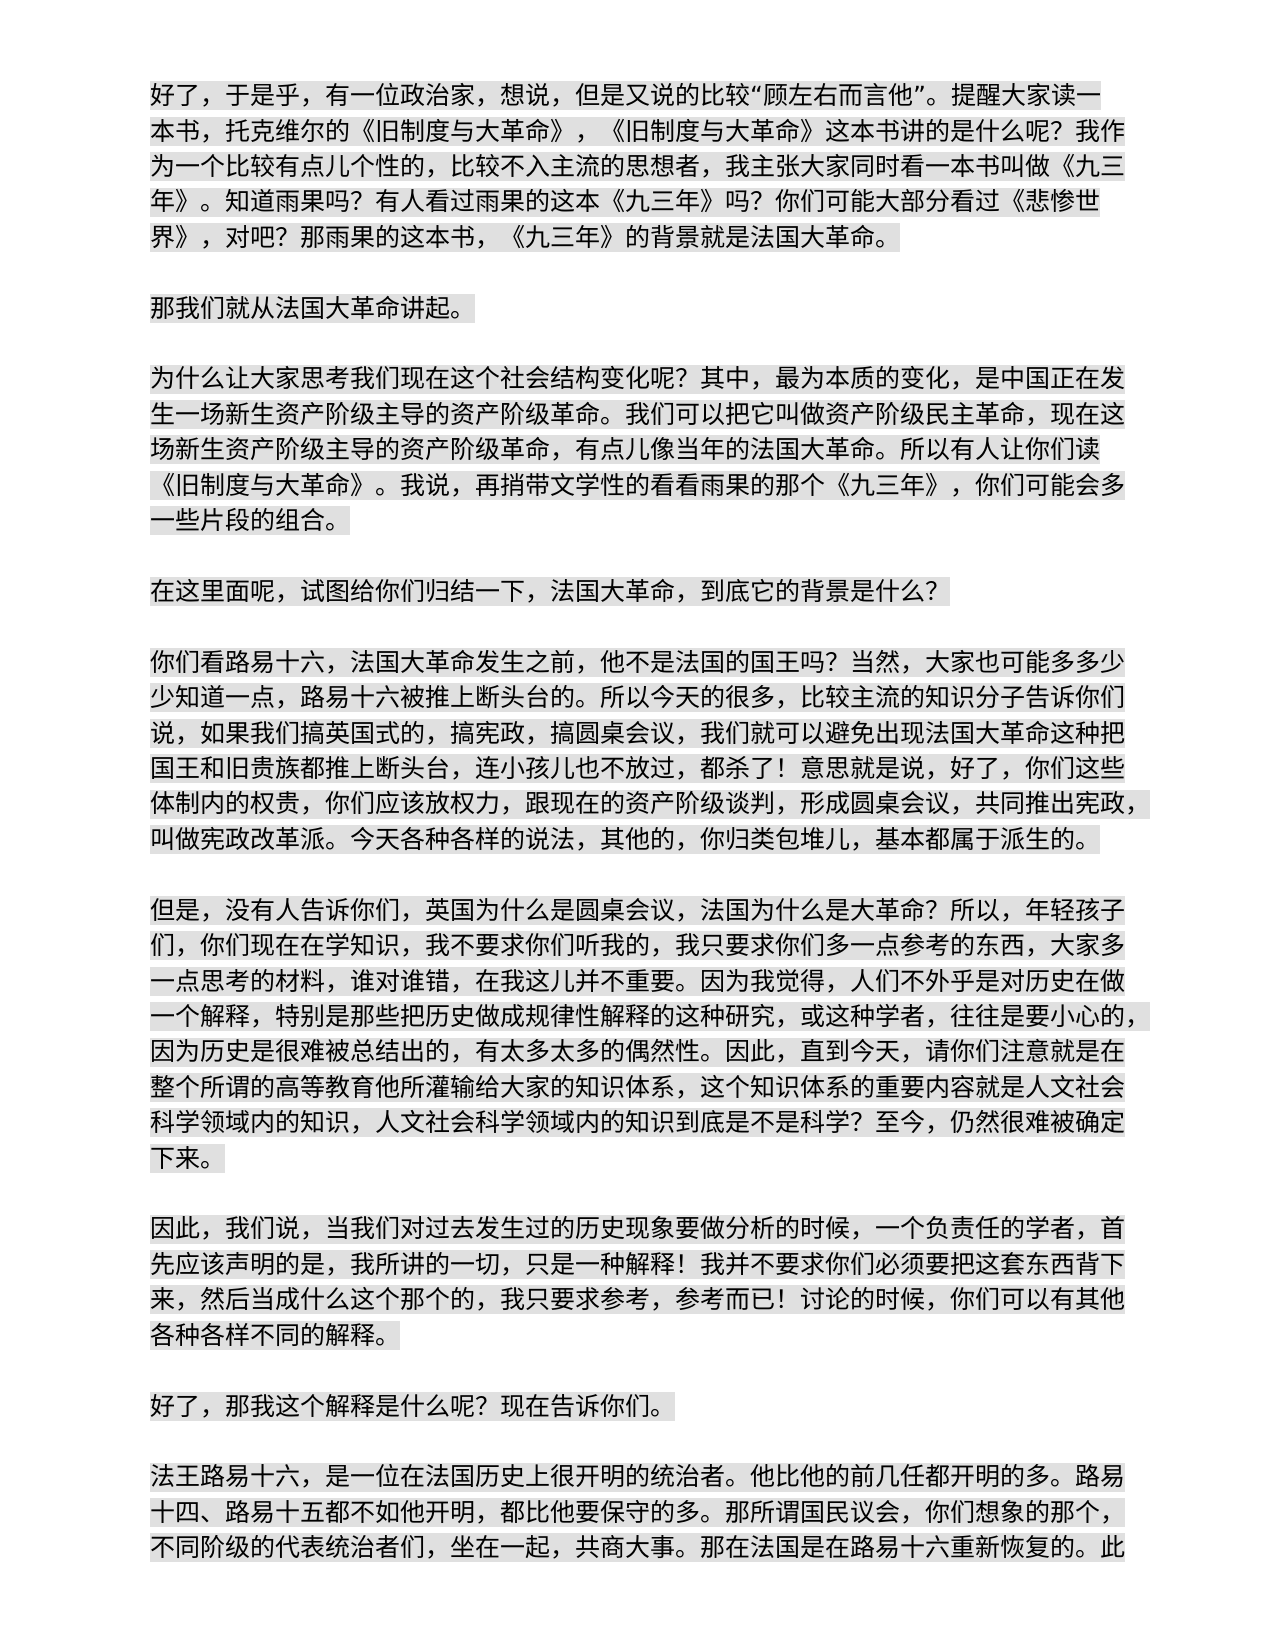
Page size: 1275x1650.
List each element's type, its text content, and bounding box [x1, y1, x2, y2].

text 连大陆的农民都不在考量范围内，台湾的底层又如何会在官产学媒的结盟中有位置，用温教授的说法就是十九大定调解决“三农（农村农业农民）”问题仍是重中之重，而中国的农业部这些年才升级到二农（农业农村）部。 顶层想改，中层不满，底层（被）沉默。 前两天看到的温教授2017年演讲文字 https://zhuanlan.zhihu.com/p/26565045 中国资产阶级革命与法国大革命 1、中国当代资产阶级革命与工人阶级走上历史舞台 中国资产阶级革命已经从争取经济利益升级为替代国家政治权力主体的斗争。与此同时，我们在整个20世纪都没有形成欧洲19世纪阶级斗争的经典经验，但在在21世纪的中国，阶级斗争已经成为社会矛盾的主要内容。 第一，西方是以19世纪阶级斗争作为经验基础才形成了马克思主义，但在中国的20世纪却一直没有条件“落地”，主要是因为我们事实上并没有发生西方19世纪阶级政治的经验基础。梁漱溟早年讲的中国并无阶级，和孙中山说只有“小贫大贫”之分，先后被我们批判了。由于中国在20世纪是被共产国际定义为资产阶级民主革命，因此苏联长期把对华援助的90%用来支持蒋介石的国民党，认为国民党才是资产阶级革命的主力，这都是按照那套理论形成的。但是对于中国来说，整个20世纪我们只是没有资产阶级的资产阶级革命。 第二，中国在21世纪不仅终于有了资产阶级，而且有了资产阶级正在主导的资产阶级革命，甚至有了资产阶级自己制造掘墓人的新的历史现象：工人阶级恰恰形成于资产阶级成为在中国占据相对主导地位的阶段，这个资产阶级要规模化、集约地占有劳动剩余，因此在今天中国资产阶级崛起过程中，大量的打工者是被24小时集中的，吃住都是集中，劳动也是集中，因此中国资产阶级在自己崛起的过程中，制造了其掘墓人——具有高度组织化特质的中国工人阶级。 这两大阶级既然都已经走上了历史舞台，那也就是19世纪西方阶级斗争的经验，终于在21世纪的中国开始全面展现，这就是今天中国第一大主要矛盾：阶级矛盾。 但是，资产阶级和工人阶级虽然初步构成了中国社会的主要矛盾，但在当前，却仍然是占据矛盾主要方面的资本主流的内部矛盾为主。因为，21世纪的中国已经有2900万家私营个体和外资经济，企业家或管理群体覆盖人口大概是1亿多，这是按照1：2.4或2.5来计算的赡养人口。据此，今天在财产关系上属于资产阶级的人口，大概占总人口的至少15%左右。而当前直接与之发生利益冲突的，主要是体制内的资产阶级，或者叫体制内的财富阶级。体制外的资产阶级占1亿多人口，体制内的财富阶级覆盖人口与体制外差不多。这部分人所依存的利益集团被吴敬琏先生称为“权贵资本主义”。也许不好听，改称为体制内的财富阶级好听些。过去毛泽东说得很清楚：我们搞了几十年，不清楚搞的到底是什么，其实我们搞的是国家资本主义。现在，确实是体制内的财富总量某种程度上大于体制外。 因此，中国进入的资产阶级革命阶段，早期主要表现在体制外的资产阶级向体制内的资产阶级要财产权利。当前，已经升级为争取政治权利的斗争，从一般要国有部门让出经济空间，到近年来不再满足于得到人大政协席位当配角，而是提出宪政民主，反对一党制，要争取掌握国家政治权利。 到了这个阶段，体制内外两种资本力量的斗争就开始白热化，此前是体制内的财富阶级不断让步，到现在几乎无路可让，于是，两种资本群体之间的经济利益斗争转化为政治矛盾，已经成为21世纪中国主流社会内部的主要矛盾。两大资本群体从经济矛盾转变为政治矛盾的现象不胜枚举。 我这两天一直在给大家讲，现在有很多纷繁芜杂的说法，他背后是什么？说的直白一点就是中国进入二十一世纪，社会结构变化中已经越来越明显地形成了一个新的阶级。整个二十世纪，你们的大学教科书上，或着是高中的教科书上，你们可能都学过。我们的这个二十世纪，从孙中山革命开始，被叫做什么革命？资产阶级民主革命。 整个二十世纪，中国有多少资产阶级？非常少。我们为什么把二十世纪的革命叫做资产阶级民主革命呢？你们学的时候，大家不理解，光让你们背！然后，你们会答卷，就行了。所以，这东西呢，等到上了大学，慢慢儿慢慢儿就忘了。很少有人问一声，我们当时学的那些概念，二十世纪中国难道真是资产阶级革命吗？那好了，咱们把这个问题先放下，有时间的时候再琢磨。 那么二十一世纪，这已经十几年了，今年2014年，二十一世纪中国发生这么剧烈的社会变化，归到本质上，是什么？ 是新生资产阶级正在发动的资产阶级革命，也可以叫资产阶级民主革命。所以我说提出第一个请大家记下来的讨论话题，整个二十世纪中国是几乎没有什么资产阶级，但却被叫做资产阶级革命（时期），二十一世纪中国有了庞大的资产阶级，并且正在发动资产阶级革命，但却没有任何意识形态，任何书，任何高校告诉你们说，现在正在发生资产阶级革命。为什么？ 年轻人脑子现在混乱，满大街的这些所谓的媒体，包括网络舆论，更大范围的在制造着或着在放大着混乱。人们理不清头绪，根本原因在哪呢？在于对这个社会变化的最本质变化是什么？始终没有哪一个政治家、思想家、教育家，还是什么企业家愿意把这个事情说清楚。 2、法国大革命的背景解读 好了，于是乎，有一位政治家，想说，但是又说的比较“顾左右而言他”。提醒大家读一本书，托克维尔的《旧制度与大革命》，《旧制度与大革命》这本书讲的是什么呢？我作为一个比较有点儿个性的，比较不入主流的思想者，我主张大家同时看一本书叫做《九三年》。知道雨果吗？有人看过雨果的这本《九三年》吗？你们可能大部分看过《悲惨世界》，对吧？那雨果的这本书，《九三年》的背景就是法国大革命。 那我们就从法国大革命讲起。 为什么让大家思考我们现在这个社会结构变化呢？其中，最为本质的变化，是中国正在发生一场新生资产阶级主导的资产阶级革命。我们可以把它叫做资产阶级民主革命，现在这场新生资产阶级主导的资产阶级革命，有点儿像当年的法国大革命。所以有人让你们读《旧制度与大革命》。我说，再捎带文学性的看看雨果的那个《九三年》，你们可能会多一些片段的组合。 在这里面呢，试图给你们归结一下，法国大革命，到底它的背景是什么？ 你们看路易十六，法国大革命发生之前，他不是法国的国王吗？当然，大家也可能多多少少知道一点，路易十六被推上断头台的。所以今天的很多，比较主流的知识分子告诉你们说，如果我们搞英国式的，搞宪政，搞圆桌会议，我们就可以避免出现法国大革命这种把国王和旧贵族都推上断头台，连小孩儿也不放过，都杀了！意思就是说，好了，你们这些体制内的权贵，你们应该放权力，跟现在的资产阶级谈判，形成圆桌会议，共同推出宪政，叫做宪政改革派。今天各种各样的说法，其他的，你归类包堆儿，基本都属于派生的。 但是，没有人告诉你们，英国为什么是圆桌会议，法国为什么是大革命？所以，年轻孩子们，你们现在在学知识，我不要求你们听我的，我只要求你们多一点参考的东西，大家多一点思考的材料，谁对谁错，在我这儿并不重要。因为我觉得，人们不外乎是对历史在做一个解释，特别是那些把历史做成规律性解释的这种研究，或这种学者，往往是要小心的，因为历史是很难被总结出的，有太多太多的偶然性。因此，直到今天，请你们注意就是在整个所谓的高等教育他所灌输给大家的知识体系，这个知识体系的重要内容就是人文社会科学领域内的知识，人文社会科学领域内的知识到底是不是科学？至今，仍然很难被确定下来。 因此，我们说，当我们对过去发生过的历史现象要做分析的时候，一个负责任的学者，首先应该声明的是，我所讲的一切，只是一种解释！我并不要求你们必须要把这套东西背下来，然后当成什么这个那个的，我只要求参考，参考而已！讨论的时候，你们可以有其他各种各样不同的解释。 好了，那我这个解释是什么呢？现在告诉你们。 法王路易十六，是一位在法国历史上很开明的统治者。他比他的前几任都开明的多。路易十四、路易十五都不如他开明，都比他要保守的多。那所谓国民议会，你们想象的那个，不同阶级的代表统治者们，坐在一起，共商大事。那在法国是在路易十六重新恢复的。此前，路易十四、路易十五都是禁止的。那所谓国民议会，主要是谁呢？别以为会有工人、农民，没！贵族、教士和第三等级。什么叫第三等级呢？有钱的，土豪！什么人呢？商人、工业家、银行家、律师这部分人组成了叫做第三等级。当然，没有工人、农民的事儿。所以我说政治上开明，法王路易十六应该说是相当开明的。那对外开放，我们今天都讲改革开放，政治改革，法王改革了，对外开放，法王路易十六，跟英国签订了《英法通商协定》。对外开放了，英国的工业品源源不断进入法国。良政嘛？然后，我们再看社会政策，路易十六为了安抚人心，大量做社会支出，搞基本建设，也是好事儿吧？这些好事儿放在一块儿，麻烦了。 先说，对外开放签订了《英法通商协定》。英国正式完成了工业革命之后，用机器大量地生产出来了廉价工业品，打垮了法国企业，造成了大量的失业，于是乎，城市贫困率大幅度增加。同时，农业歉收，再加上这时候，正是英国的海外殖民地大量获取各种各样的农产品，使得英国的农产品价格很低，这个农业竞争，法国也竞争不过。英国是到处去开大种植园，英国人那个年代正是变成日不落帝国的时候，他已经完成了对美国的殖民，也已经打进了非洲。他在美洲经营种植园，开矿，然后用非洲的黑人去做奴隶，然后用船给运回来，正在做这样的奴隶制三角贸易。于是乎，法国农业歉收，农民流离失所，大量的人涌进城市当中想打工，但城市的工业企业，倒了！于是乎，城市贫民大量增加。政府应对这种局面，你的社会开支其实导致财政的压力增大，债务大幅度上升。据有的研究者说，当年法国的债务对它的财政是九十倍。你等于寅吃卯粮，后人也还不上去，债务增加也意味着你所有的行政开支都得下降，开支不了啦！那几项，当年法国的改革开放政策，包括政治上宽松的政策等等，这时候你政治上也宽松了，比如第三等级说了，你想要让我们多交税，你才能缓解你的问题，那我们就得要权利。那当贵族和教士不同意过多的向土豪们交权，贵族说，我们几百年才形成这些精气神儿，你们就是一帮土豪，就掠夺、偷啊、抢啊，剥削穷人你们才那样的嘛！不行，贵族不放权。教士说，你们哪有文化？这文化都在我们教会这儿呢！教士们也认为他们不放，都不应该放，所以贵族和教士都不承认，说第三等级，土豪！现在我们社会上，对于第三等级，对于我们现在的土豪们，大家也多多少少带点儿那个嘲笑。虽然你富了，但你穷的就剩俩钱啦！一般人都会嘲笑，土豪没文化，土豪就剩下钱了，叫土豪金，这到处都是土豪的笑柄。当年在法国也是这样，比如说，土豪们，第三等级拉出去开会，就开的叫“网球场会议”。这个国王的地盘你不让我单独开会，我们拉出去到土豪们打网球的地儿，开了个网球场会议。“网球场会议”提出的东西就是代表我们的利益，要求你给我权利。于是乎，早期的所谓人权，可指的不是老百姓，不是指那些嗷嗷待哺的、失了业的、流动打工的、打又打不到工的，不是指的这些人，指的是我们这些土豪要权利。这套诉求又对当时宏观形势于事无补。这边的土豪们正在开会，正在跟国王争抢权利。那头儿呢，贫民已经忍不住了。于是乎，就爆发了街头政治。贫民就上街了，你们看这个，街垒战，那个是攻克巴士底狱。最著名的那幅油画，一个代表所谓新生资产阶级革命的法国女士举着三色旗。三色旗，大家知道，人们把法国大革命，给了他一个标志，就变成这张图。那么贫民怎么能跟军队打呢？其实也不可能是出现贫民直接就把政权给颠覆了。因为什么呢？法王路易十六本身，他并没有真正出动军队。巴士底狱，其实就那些，顶多就是武警，看监狱的。巴士底狱因为墙厚一点儿，大家说那是关押的囚犯，就打，打不下来。后来，你们都知道，有一个很标志的事件。大家到处找，说不行，得找新式大炮，最终终于找到一门！一门新式炮打破了巴士底狱的大门，守军就投降了。这场攻克巴士底狱为代表的巴黎革命，就算成功了。接下来，各位，推动法国改革开放和政治改革进程的法王路易十六在贫民暴动之后，也被从凡尔赛宫拉回了巴黎。贫民表决怎么处理，之后表决的结果，怎么样？断头台！然后就是雅各宾专政。但是结果是什么？结果是拿破仑专政！拿破仑原来是干嘛的？炮兵旅长，一个旅长他怎们就能专政呢？是因为找到一门新式大炮就能攻占巴士底狱，那拿破仑这个炮兵旅长手里，可都是新式大炮！这个世界在第一次大战之前，最强的兵种。西方打我们靠的两个东西，叫做坚船利炮！用那坚船载着利炮就把你打败了。所以不要以为，大家说当年清朝一百万军队怎么打不过几万洋兵？坚船利炮这四个字儿能说明问题。法国大革命把国王推上断头台靠的也是一门炮打下巴士底狱，一个旅的炮兵打下法国。打下法国之后，怎么着呢？各位，革命的结果是什么？拿破仑称帝，拿破仑恢复帝制，法国大革命很有意思！今天让你们看，我讲这个故事，我自然有我讲这个故事的用意，告诉各位，跟今天很多东西有相似性。我们也在对外开放着，是不是？我们现在对外开放，中国一共二十几个大类的工业生产，三分之二是外资控制的，像极了法国。法国当时对英国开放，英国当时世界上最先进的国家，开放的结果是法国经济垮掉。法国政府、国王大规模投资于基本建设，大量推进社会开支，因为贫困太多，结果什么？财政高负债！我们现在，大家都知道，中国也存在着严重的债务危机。好了，资产阶级崛起，土豪们要权！从过去要钱到现在要权。很相似啊！过去要求的是国企放开竞争性经营领域，现在要求什么呢？要求是让政治权利。就像当年法国大革命，第三等级，土豪们跟贵族和教士谈判差不多？但是，我再问个问题，这世界上可有任何资产阶级革命，在革命成功获得权力之后，向弱势群体、普通劳苦大众分享权力？历史上有没有？毛主席，算你个，好！我问的是，世界范围内资产阶级获取权力愿意跟大众分享的，请务必给我个邮件或给我短信。然后我好好的做点儿研究，我满世界找，还真找不到。 曼德拉呢？ 我今年上半年会出一本书，讲新兴七国，我叫E7，讲的就是新兴七国的比较研究，其中包括南非。为什么发展中国家上不去，南非、印尼都是我的研究对象。等到上半年，我这本书出来的时候，建议大家看看。就知道南非为什么上不去了，为什么曼德拉到死也没解决问题了。 各位注意，我一开始说，中国现在的社会复杂的局面，其中最为本质的就是新生资产阶级革命，那这个资产阶级革命有一个特点，跟法国大革命有相似性，资产阶级仍然是新生的土豪，对吧？他们要权，那他们打算不打算跟中国最大多数的劳苦群众分享权益呢？这就该你们回答了。刚才你们回答的很干脆，世界上没有。中国有吗？可能吗？我的结论是不可能。因为，我客观上有条件跟他们在一起。从咱们一般的阶级分下来说，从财产关系来说，我也属于中产阶级。从收入上来说，我典型的属于中产阶级的中中层。到不了中上，但也不在中下，我算中中层，再加上我又是一个有一定社会反应的学者，我原来又是一个叫做中青年改革群体中的一个，我们是八十年代开始搞改革的。因此，我周围的这些人基本上都是在这个圈子里面，当然我的接触就比你们更多一点。我的这帮朋友们，中产阶级正在发动这种政治上变革的这些人有个说法儿，很有意思，叫做什么呢？叫做“官、产、学、媒”四大强势结盟。包括工农吗？没有。官，体制内的官员，主张改革的这部分拉出来；产，产业界、工商界；学，学术界的那些大腕儿；媒，就是媒体，今天的这些媒体。这四部分就叫做四大社会强势群体，官产学媒四大强势结合。那今天你们看这个社会是不是这样呢？果然是。这个提法很早了，至少十几年前就已经提出了，四大强势结盟。那非强势的社会一般群体，特别是打工的、农民或者是一般市民，不再是这个四大强势结盟的范围内，这也像极了当年的法国大革命，不在第三等级之内。我如果说的稍微更过分一点儿，我说错了，你们批评。请问，今天的所谓两会难道不是已经变成富人俱乐部了吗？有几个真正的工人代表、农民代表在两会上？两会难道不就有点儿像国民会议？那现在能够叫板的，媒体比较围着的，主要是那些具有强势地位的学、产，媒加上自己了。官中的主要是围的那些比较能够批判传统体制的，尽管这种能够不断的从体制中分化出来，但毕竟是官的身份。我们现在看到的是，体制内的一部分和体制外的主流正在合流。但是，麻烦在哪？那我们对于现在的这个现象，可以不可以用前人所形成的思想理论来加以剖析、认识、然后形成指导呢？也仍然是一个值得讨论的问题。我们就看到，中国现在正在发生着这样重大的社会演变的时候，你们看到的，无论是主流的媒体，还是高校的课堂，还是政治家的演说，几乎都没有谁能够真正的这么解释。而我刚才那套解释，我也得借法国大革命来说事儿！尽管我一上来就告诉大家，我的认识是这个社会正在发生有资产阶级的资产阶级革命，二十世纪叫无资产阶级的资产阶级革命。上次被人家说是，你们叫资产阶级革命，其实，我们是吗？不是。那进入二十一世纪，你有了！但我们却不承认。主流的意识形态，这个思想体系视而不见，就有点儿像大家说的那个鸵鸟，明明你这正在发生一个世界上都发生过的资产阶级革命，但你的主流意识形态，主流思想体系，没有反应，鸵鸟！那他们怎么办呢？好了，土豪们，大家也都知道，法国大革命时代就属于那个没文化的一代。这一批人，他现在他有文化吗？每个人都觉得我成为土豪多难呐。如果不是我奋斗，我怎么能有今天啊？每个人都开始给大家灌心灵鸡汤，就是开始有那些房地产大腕儿也开始写鸡汤啦，就变成鸡汤制造者，这还是好的。他还是想让你们喝点儿鸡汤，他当年组织了（很多有土豪金了）很多来添金的，就形成了今天大家所说的各种各样的土豪们开始介绍土豪文化，就弄得这个社会变成一种什么呢？励志！什么励志呢？你跟土豪一样，喝了点儿鸡汤，你就励志了，大家开始打鸣了。玩儿法呢？今天社会的这种俗文化变好玩儿了，再下一等级，叫做烂俗文化，干脆说，人为财死，鸟为食亡；人不为己，天诛地灭。乱七八糟的这套东西，于是乎就黄赌毒泛滥，你看那些偷东西、抢东西、杀人的，他几乎就没有一个罪恶感，人们说是因为中国人没有宗教，我说你胡扯，历史上，中国人什么没有宗教？中国人宗教是高文明的，难道它会让你去作恶吗？烂俗文化已经到了一种让人发指的地步。那我们的土豪们怎么能建立起文化呢？建立不起来，他只能照搬西方的，今天这个社会上弥漫的，其实就是照搬来的意识形态。那这个西方意识形态，现在控制着我们的思想阵地，控制着舆论阵地，就弄得大家以为我们只有把西方的那套制度搬过来，我们才有可能走出一条什么什么改革大道。但是，似乎谁都不敢说有问题，谁要敢说有问题，就不行。于是乎，西方照搬出来的这个东西到中国变成了一个法西斯，你们注意，思想领域、教育领域、学术领域、娱乐领域几乎是清一色的走向法西斯，非我族类，其心必异，然后是党同伐异、结党营私。然后只要你加入我这派，你什么都好。你只要敢提一点儿不同意见，立刻就鸣鼓而攻之。这怎么行呢？还是表明土豪没文化，文化怎么可以这样呢？文化是多样的，是包容的。 [150, 75, 1125, 1562]
